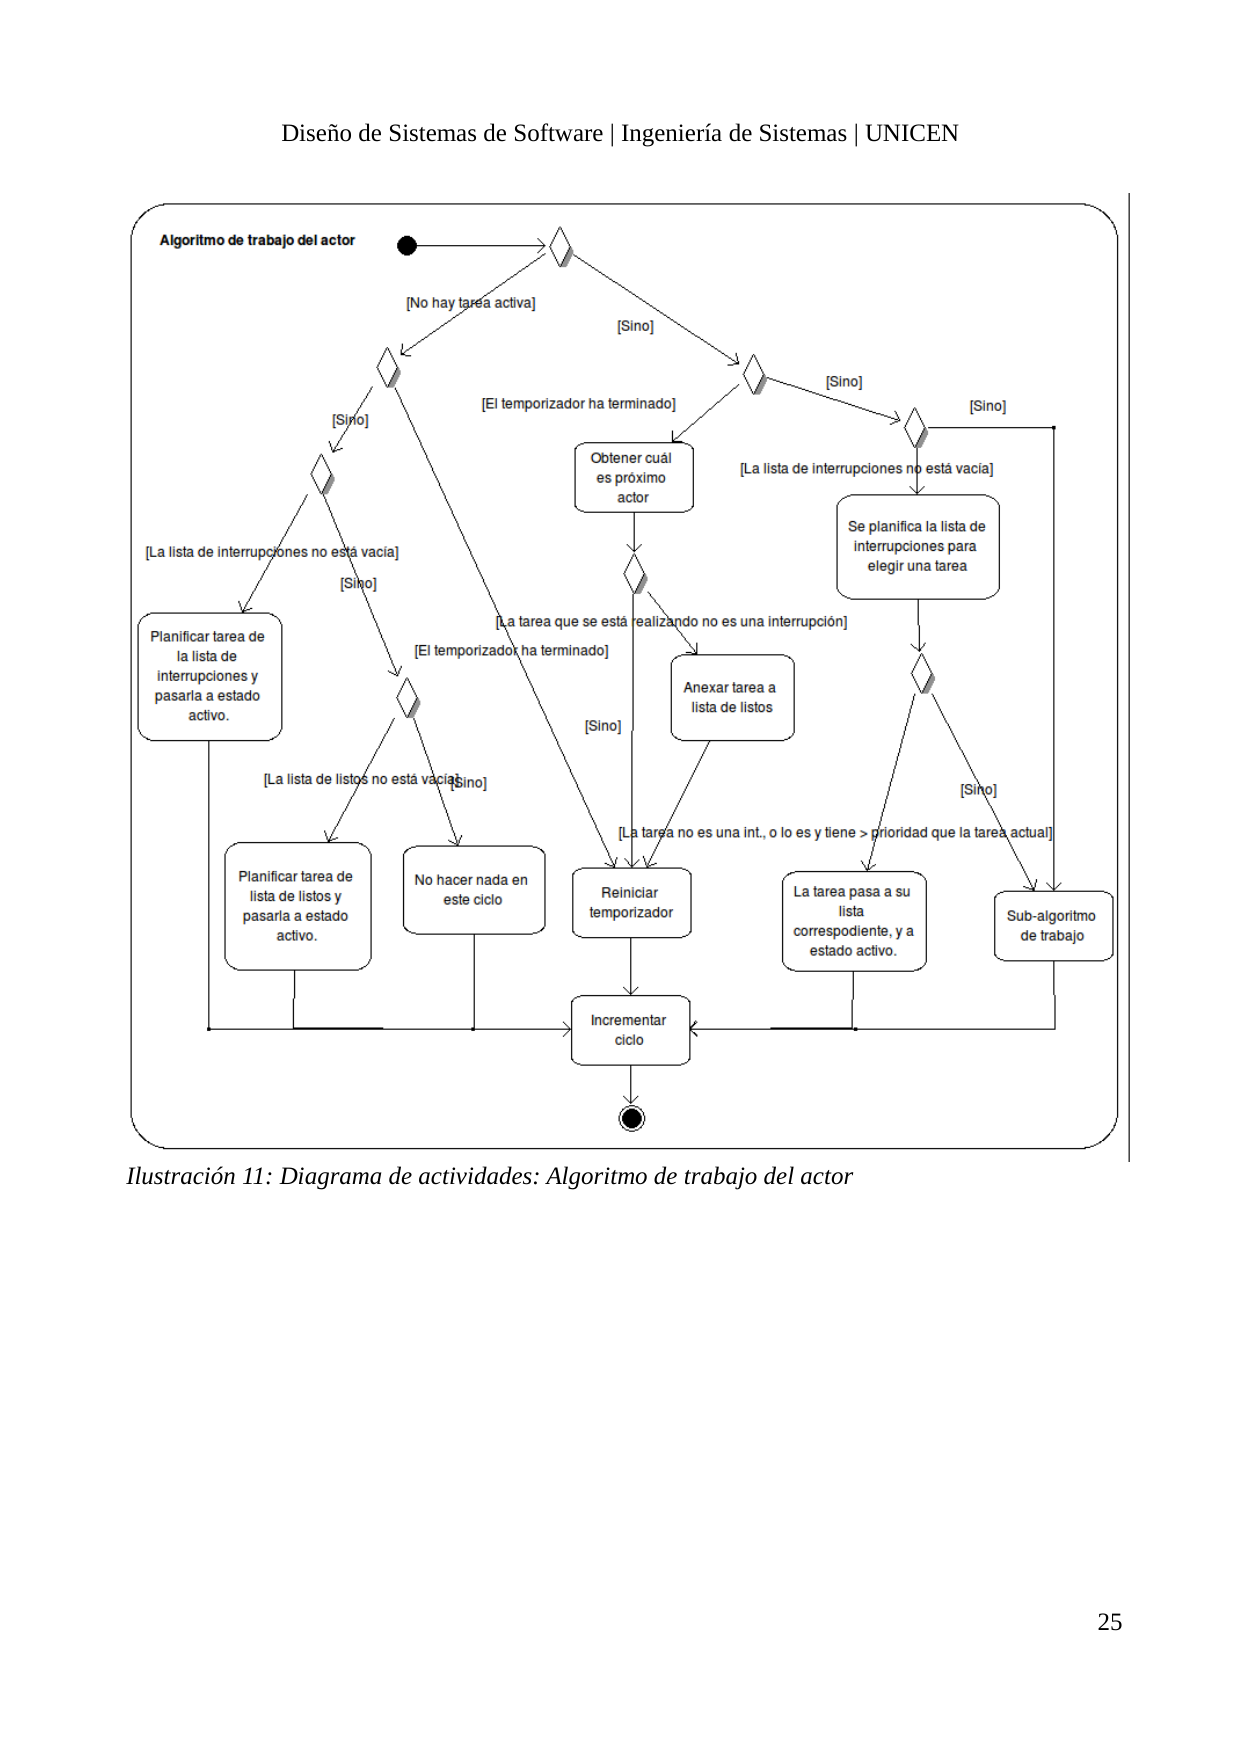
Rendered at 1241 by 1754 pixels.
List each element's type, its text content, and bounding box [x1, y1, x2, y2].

text Ilustración 11: Diagrama de actividades: Algoritmo de trabajo del actor [126, 1162, 1130, 1190]
picture [126, 193, 1130, 1162]
